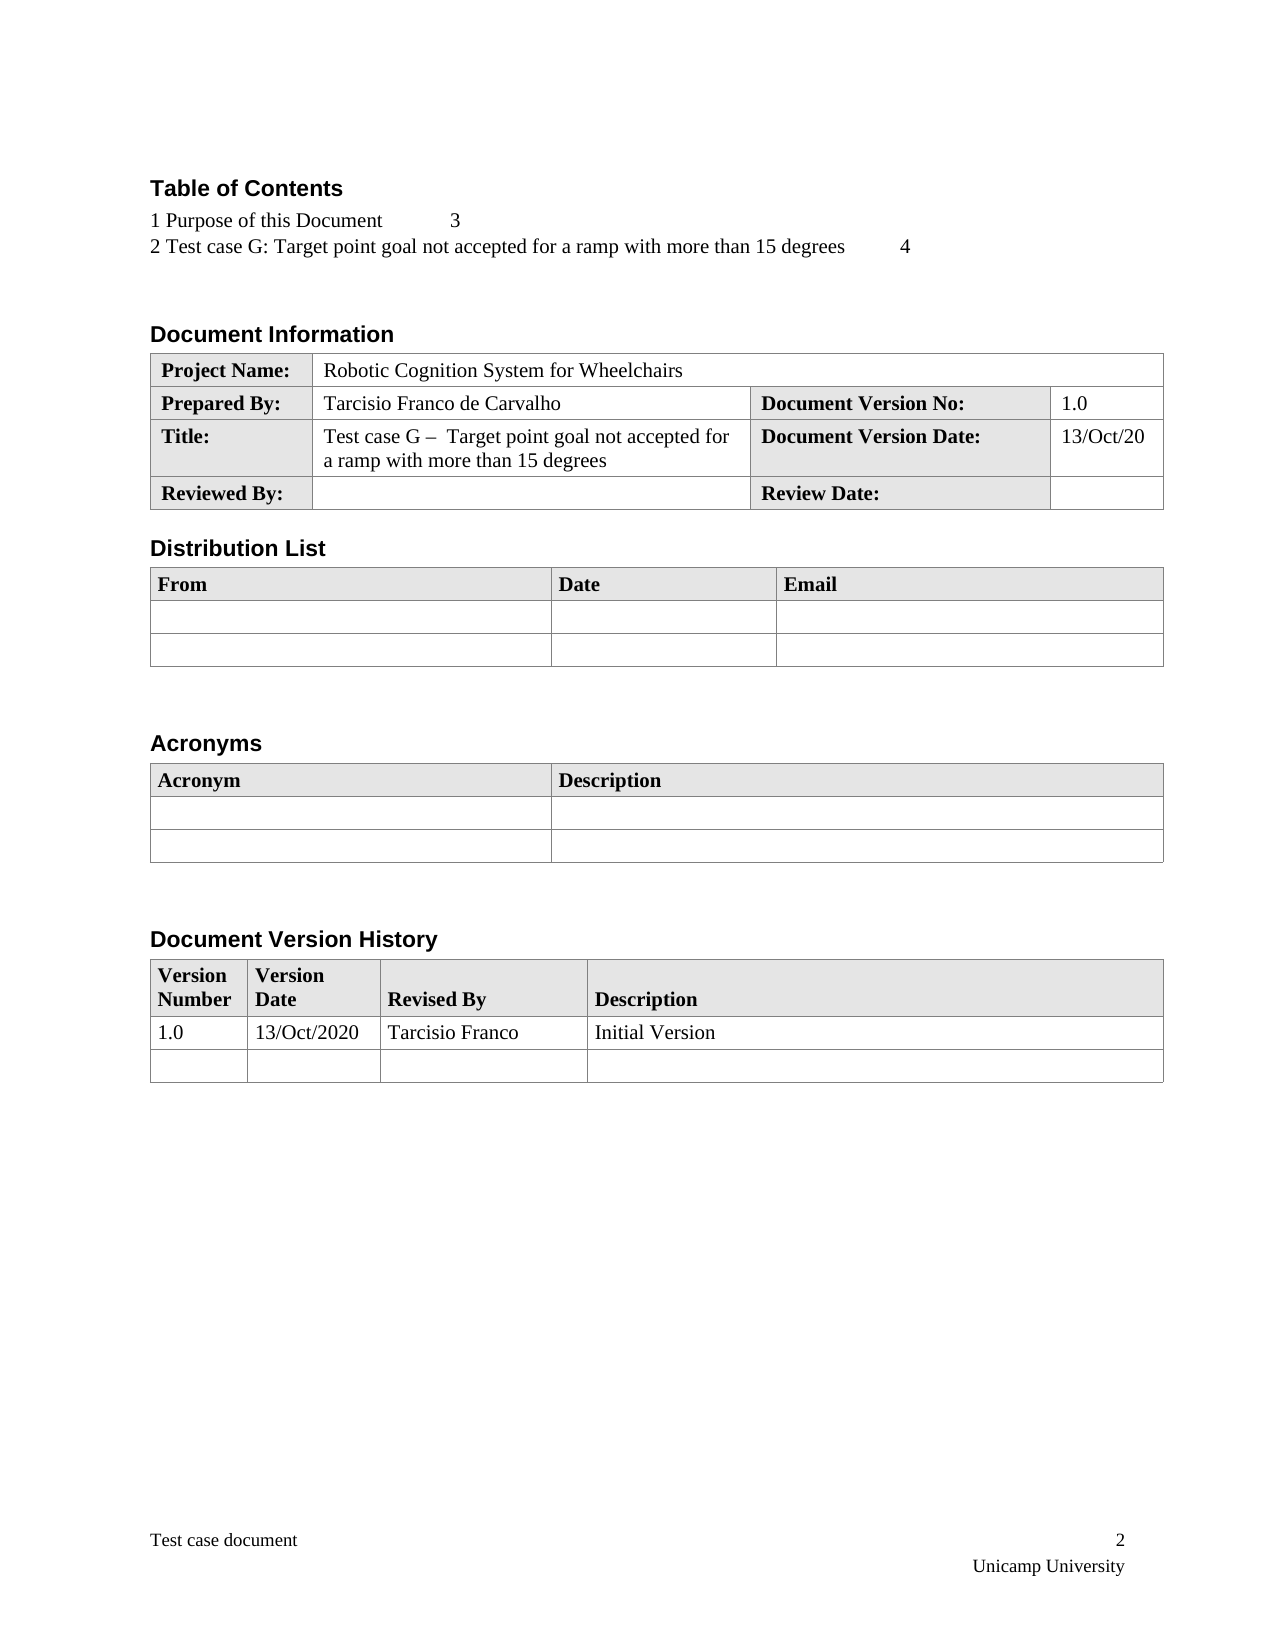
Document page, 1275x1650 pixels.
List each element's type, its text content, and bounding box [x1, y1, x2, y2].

table_cell Title: [151, 420, 312, 476]
table_cell [552, 634, 776, 666]
table_cell [151, 797, 551, 829]
subtitle Acronyms [150, 730, 1125, 757]
table_cell Document Version Date: [751, 420, 1050, 476]
table_cell Review Date: [751, 477, 1050, 509]
table_cell [248, 1050, 380, 1081]
table_cell [552, 601, 776, 633]
table_cell [151, 634, 551, 666]
table_header From [151, 568, 551, 600]
table_cell 1.0 [1051, 387, 1163, 419]
table_header Acronym [151, 764, 551, 796]
table_cell Prepared By: [151, 387, 312, 419]
table_cell Test case G – Target point goal not accepted for a ramp with more than 15 degrees [313, 420, 750, 476]
table_header Project Name: [151, 354, 312, 386]
table_header Description [552, 764, 1163, 796]
table_cell [777, 634, 1163, 666]
table_header Version Number [151, 960, 247, 1016]
table_cell [552, 830, 1163, 862]
table_cell [151, 830, 551, 862]
table_cell [313, 477, 750, 509]
subtitle Distribution List [150, 534, 1125, 561]
table_cell [151, 1050, 247, 1081]
table_cell Initial Version [588, 1017, 1163, 1048]
table_header Date [552, 568, 776, 600]
table_header Description [588, 960, 1163, 1016]
table_cell Document Version No: [751, 387, 1050, 419]
table_cell [777, 601, 1163, 633]
table_cell Tarcisio Franco [381, 1017, 587, 1048]
subtitle Document Information [150, 321, 1125, 347]
table_cell 1.0 [151, 1017, 247, 1048]
table_header Email [777, 568, 1163, 600]
table_cell [151, 601, 551, 633]
subtitle Document Version History [150, 926, 1125, 952]
table_cell Tarcisio Franco de Carvalho [313, 387, 750, 419]
table_cell [381, 1050, 587, 1081]
table_header Revised By [381, 960, 587, 1016]
table_cell [552, 797, 1163, 829]
table_header Robotic Cognition System for Wheelchairs [313, 354, 1163, 386]
text 1 Purpose of this Document 3 [150, 208, 1125, 232]
table_cell [588, 1050, 1163, 1081]
table_cell Reviewed By: [151, 477, 312, 509]
table_cell 13/Oct/20 [1051, 420, 1163, 476]
text 2 Test case G: Target point goal not accepted for a ramp with more than 15 degrees 4 [150, 234, 1125, 258]
table_header Version Date [248, 960, 380, 1016]
table_cell [1051, 477, 1163, 509]
subtitle Table of Contents [150, 175, 1125, 201]
table_cell 13/Oct/2020 [248, 1017, 380, 1048]
